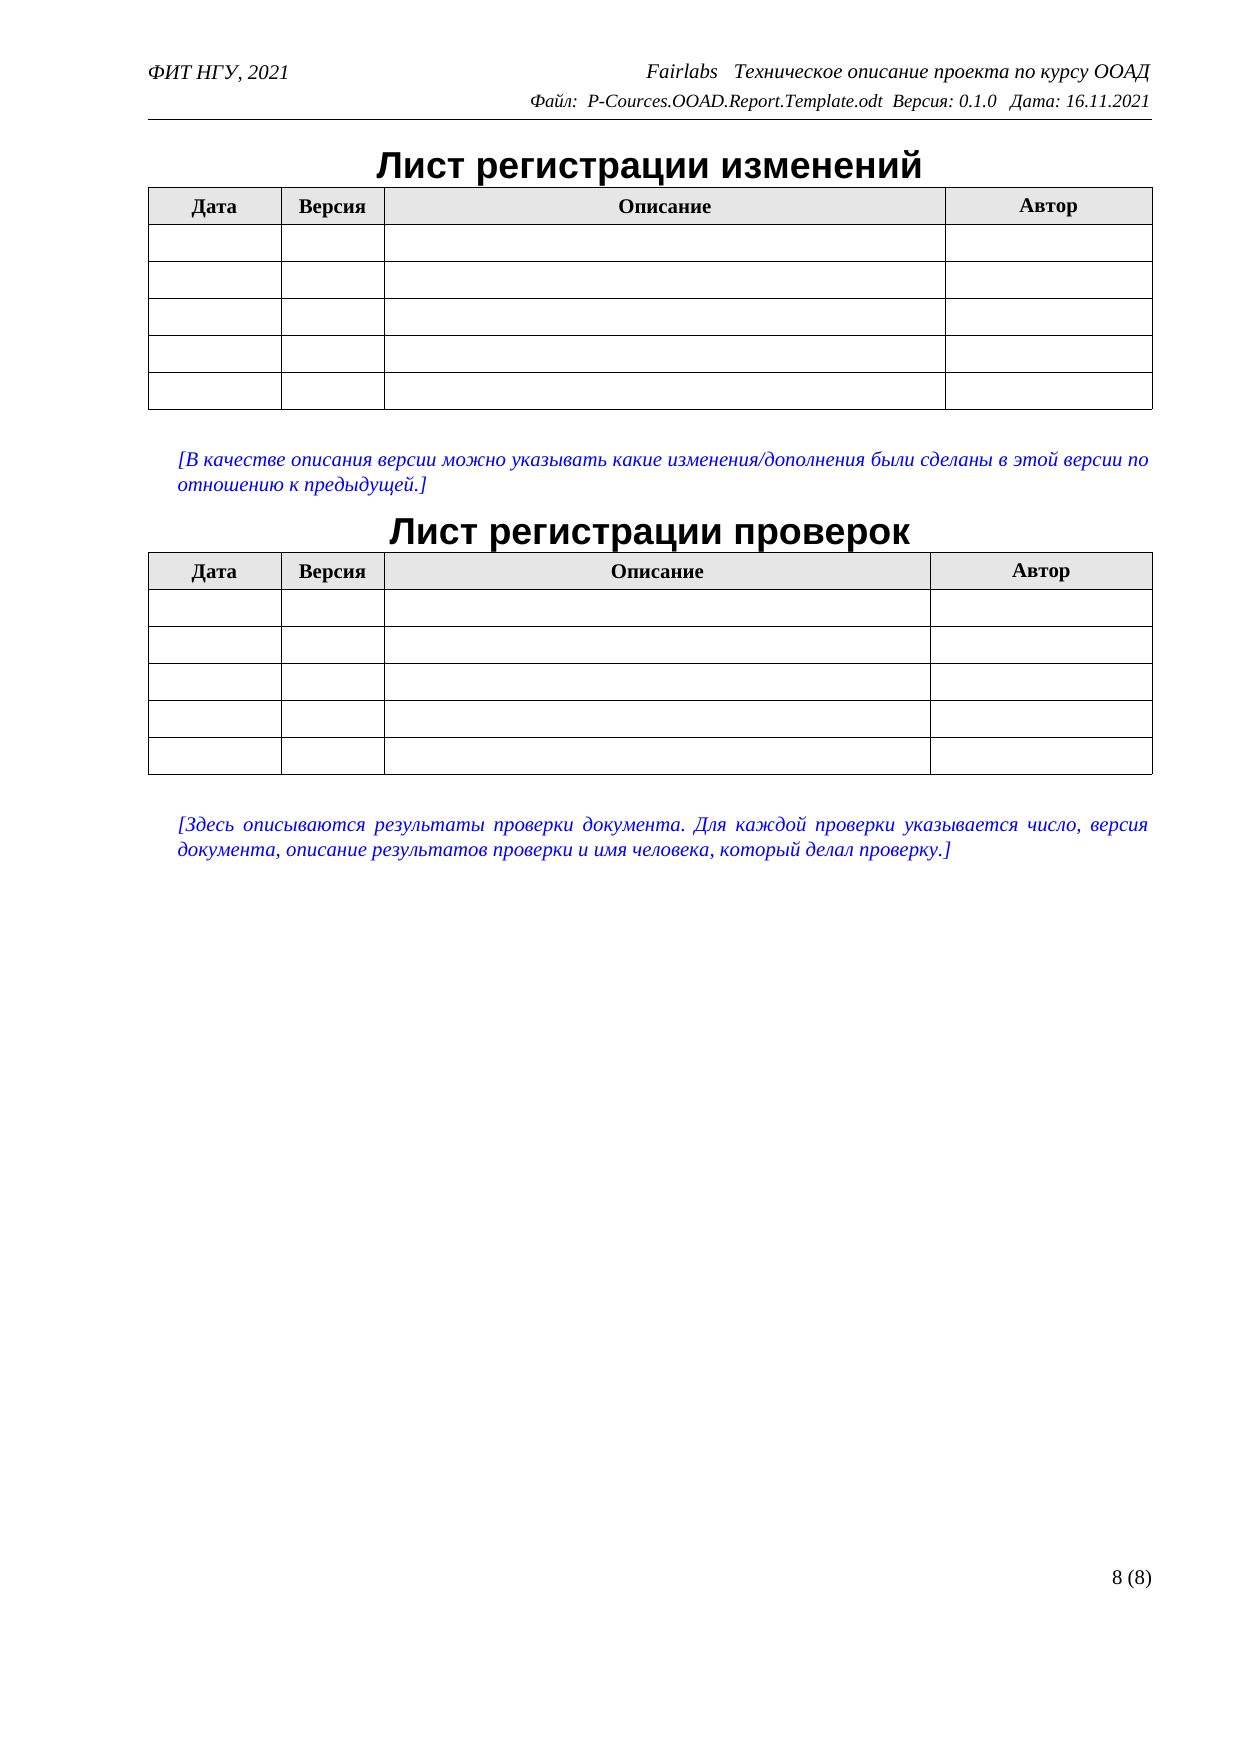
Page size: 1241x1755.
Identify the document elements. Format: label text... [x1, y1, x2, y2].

table_header Автор [946, 188, 1152, 224]
table_cell [946, 299, 1152, 335]
table_cell [946, 262, 1152, 298]
table_cell [946, 336, 1152, 372]
table_cell [385, 225, 945, 261]
table_cell [385, 299, 945, 335]
table_header Версия [282, 553, 384, 589]
table_cell [282, 373, 384, 409]
table_cell [931, 738, 1152, 774]
table_cell [385, 701, 930, 737]
table_cell [282, 299, 384, 335]
table_cell [282, 701, 384, 737]
title Лист регистрации проверок [148, 509, 1152, 552]
table_cell [282, 225, 384, 261]
table_cell [149, 299, 281, 335]
table_cell [385, 590, 930, 626]
table_cell [385, 373, 945, 409]
table_cell [931, 627, 1152, 663]
table_header Дата [149, 553, 281, 589]
table_cell [149, 701, 281, 737]
table_cell [149, 590, 281, 626]
table_cell [282, 336, 384, 372]
table_cell [149, 627, 281, 663]
table_cell [385, 738, 930, 774]
table_header Автор [931, 553, 1152, 589]
table_header Дата [149, 188, 281, 224]
table_cell [282, 262, 384, 298]
table_cell [149, 225, 281, 261]
table_cell [149, 373, 281, 409]
table_cell [931, 664, 1152, 700]
table_cell [385, 664, 930, 700]
table_header Версия [282, 188, 384, 224]
table_header Описание [385, 188, 945, 224]
text [Здесь описываются результаты проверки документа. Для каждой проверки указывается число, версия документа, описание результатов проверки и имя человека, который делал проверку.] [177, 811, 1152, 861]
table_cell [149, 336, 281, 372]
table_cell [946, 225, 1152, 261]
table_cell [931, 701, 1152, 737]
table_cell [946, 373, 1152, 409]
table_cell [282, 627, 384, 663]
table_header Описание [385, 553, 930, 589]
table_cell [931, 590, 1152, 626]
table_cell [385, 627, 930, 663]
table_cell [282, 738, 384, 774]
table_cell [385, 336, 945, 372]
table_cell [149, 664, 281, 700]
table_cell [282, 664, 384, 700]
text [В качестве описания версии можно указывать какие изменения/дополнения были сделаны в этой версии по отношению к предыдущей.] [177, 446, 1152, 496]
table_cell [149, 738, 281, 774]
table_cell [149, 262, 281, 298]
table_cell [282, 590, 384, 626]
title Лист регистрации изменений [148, 144, 1152, 187]
table_cell [385, 262, 945, 298]
